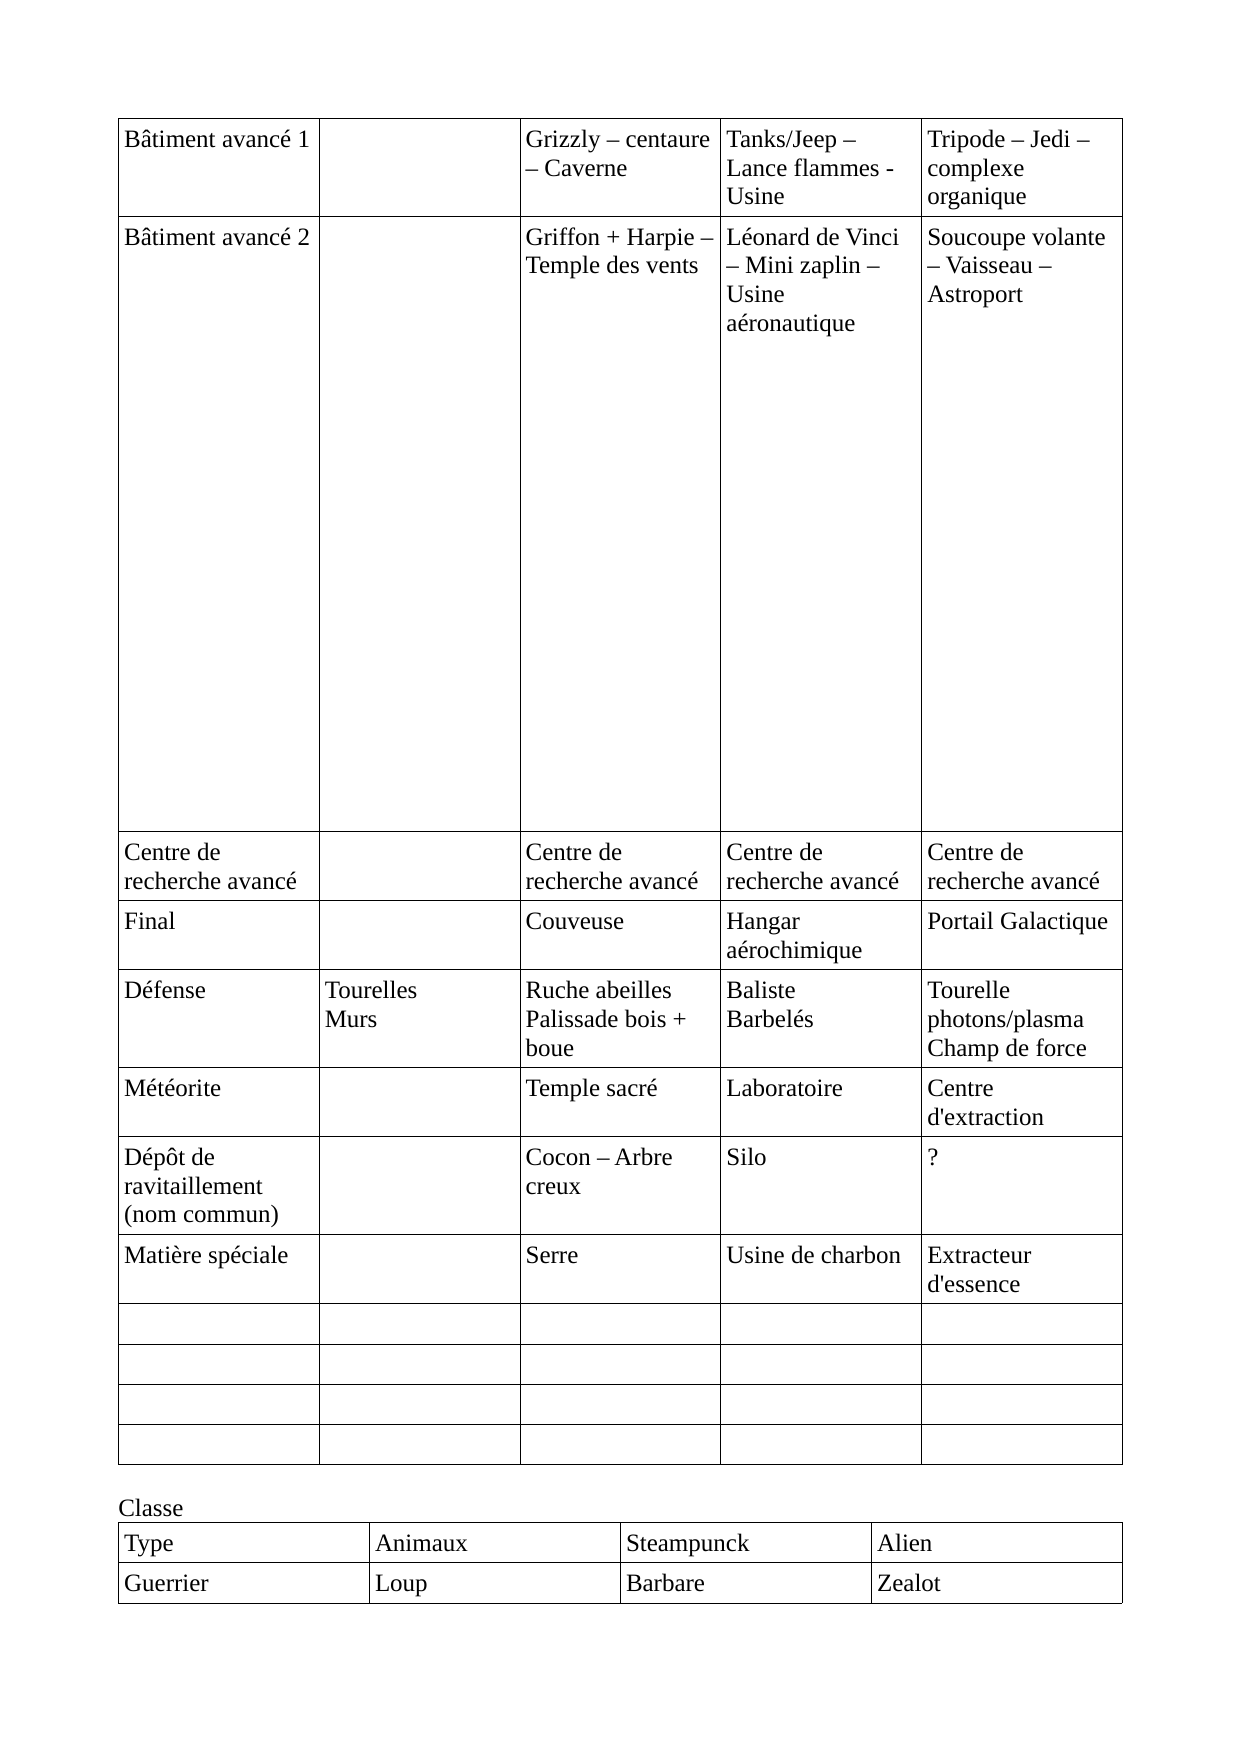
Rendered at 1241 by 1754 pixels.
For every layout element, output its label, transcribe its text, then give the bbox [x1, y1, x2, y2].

text Classe [118, 1493, 1122, 1522]
table_cell Usine de charbon [721, 1235, 921, 1303]
table_cell Tourelles Murs [320, 970, 520, 1067]
table_cell Couveuse [521, 901, 720, 969]
table_cell [119, 1425, 319, 1464]
table_cell Dépôt de ravitaillement (nom commun) [119, 1137, 319, 1234]
table_cell Griffon + Harpie – Temple des vents [521, 217, 720, 831]
table_cell Centre de recherche avancé [721, 832, 921, 900]
table_cell [922, 1304, 1122, 1343]
table_cell [521, 1304, 720, 1343]
table_cell [721, 1425, 921, 1464]
table_header Animaux [370, 1523, 620, 1562]
table_cell [721, 1345, 921, 1384]
table_cell Bâtiment avancé 2 [119, 217, 319, 831]
table_cell Centre de recherche avancé [119, 832, 319, 900]
table_cell Barbare [621, 1563, 871, 1603]
table_cell [320, 901, 520, 969]
table_cell [521, 1425, 720, 1464]
table_cell [922, 1345, 1122, 1384]
table_header Steampunck [621, 1523, 871, 1562]
table_cell [320, 1425, 520, 1464]
table_cell Défense [119, 970, 319, 1067]
table_cell Extracteur d'essence [922, 1235, 1122, 1303]
table_cell [320, 1385, 520, 1424]
table_cell [922, 1425, 1122, 1464]
table_cell Guerrier [119, 1563, 369, 1603]
table_cell Baliste Barbelés [721, 970, 921, 1067]
table_cell Temple sacré [521, 1068, 720, 1136]
table_cell Zealot [872, 1563, 1122, 1603]
table_cell Serre [521, 1235, 720, 1303]
table_cell Matière spéciale [119, 1235, 319, 1303]
table_cell [320, 832, 520, 900]
table_cell [320, 1345, 520, 1384]
table_cell Loup [370, 1563, 620, 1603]
table_cell Tourelle photons/plasma Champ de force [922, 970, 1122, 1067]
table_cell [320, 119, 520, 216]
table_cell [922, 1385, 1122, 1424]
table_cell Météorite [119, 1068, 319, 1136]
table_cell [320, 217, 520, 831]
table_header Alien [872, 1523, 1122, 1562]
table_header Type [119, 1523, 369, 1562]
table_cell ? [922, 1137, 1122, 1234]
table_cell Final [119, 901, 319, 969]
table_cell Léonard de Vinci – Mini zaplin – Usine aéronautique [721, 217, 921, 831]
table_cell Tanks/Jeep – Lance flammes - Usine [721, 119, 921, 216]
table_cell [521, 1385, 720, 1424]
table_cell [119, 1345, 319, 1384]
table_cell Soucoupe volante – Vaisseau – Astroport [922, 217, 1122, 831]
table_cell [320, 1068, 520, 1136]
table_cell [320, 1137, 520, 1234]
table_cell [320, 1235, 520, 1303]
table_cell [119, 1304, 319, 1343]
table_cell Ruche abeilles Palissade bois + boue [521, 970, 720, 1067]
table_cell Centre de recherche avancé [521, 832, 720, 900]
table_cell [721, 1385, 921, 1424]
table_cell Centre d'extraction [922, 1068, 1122, 1136]
table_cell [721, 1304, 921, 1343]
table_cell [119, 1385, 319, 1424]
table_cell Centre de recherche avancé [922, 832, 1122, 900]
table_cell Hangar aérochimique [721, 901, 921, 969]
table_cell Portail Galactique [922, 901, 1122, 969]
table_cell [521, 1345, 720, 1384]
table_cell [320, 1304, 520, 1343]
table_cell Grizzly – centaure – Caverne [521, 119, 720, 216]
table_cell Tripode – Jedi – complexe organique [922, 119, 1122, 216]
table_cell Cocon – Arbre creux [521, 1137, 720, 1234]
table_cell Bâtiment avancé 1 [119, 119, 319, 216]
table_cell Silo [721, 1137, 921, 1234]
table_cell Laboratoire [721, 1068, 921, 1136]
